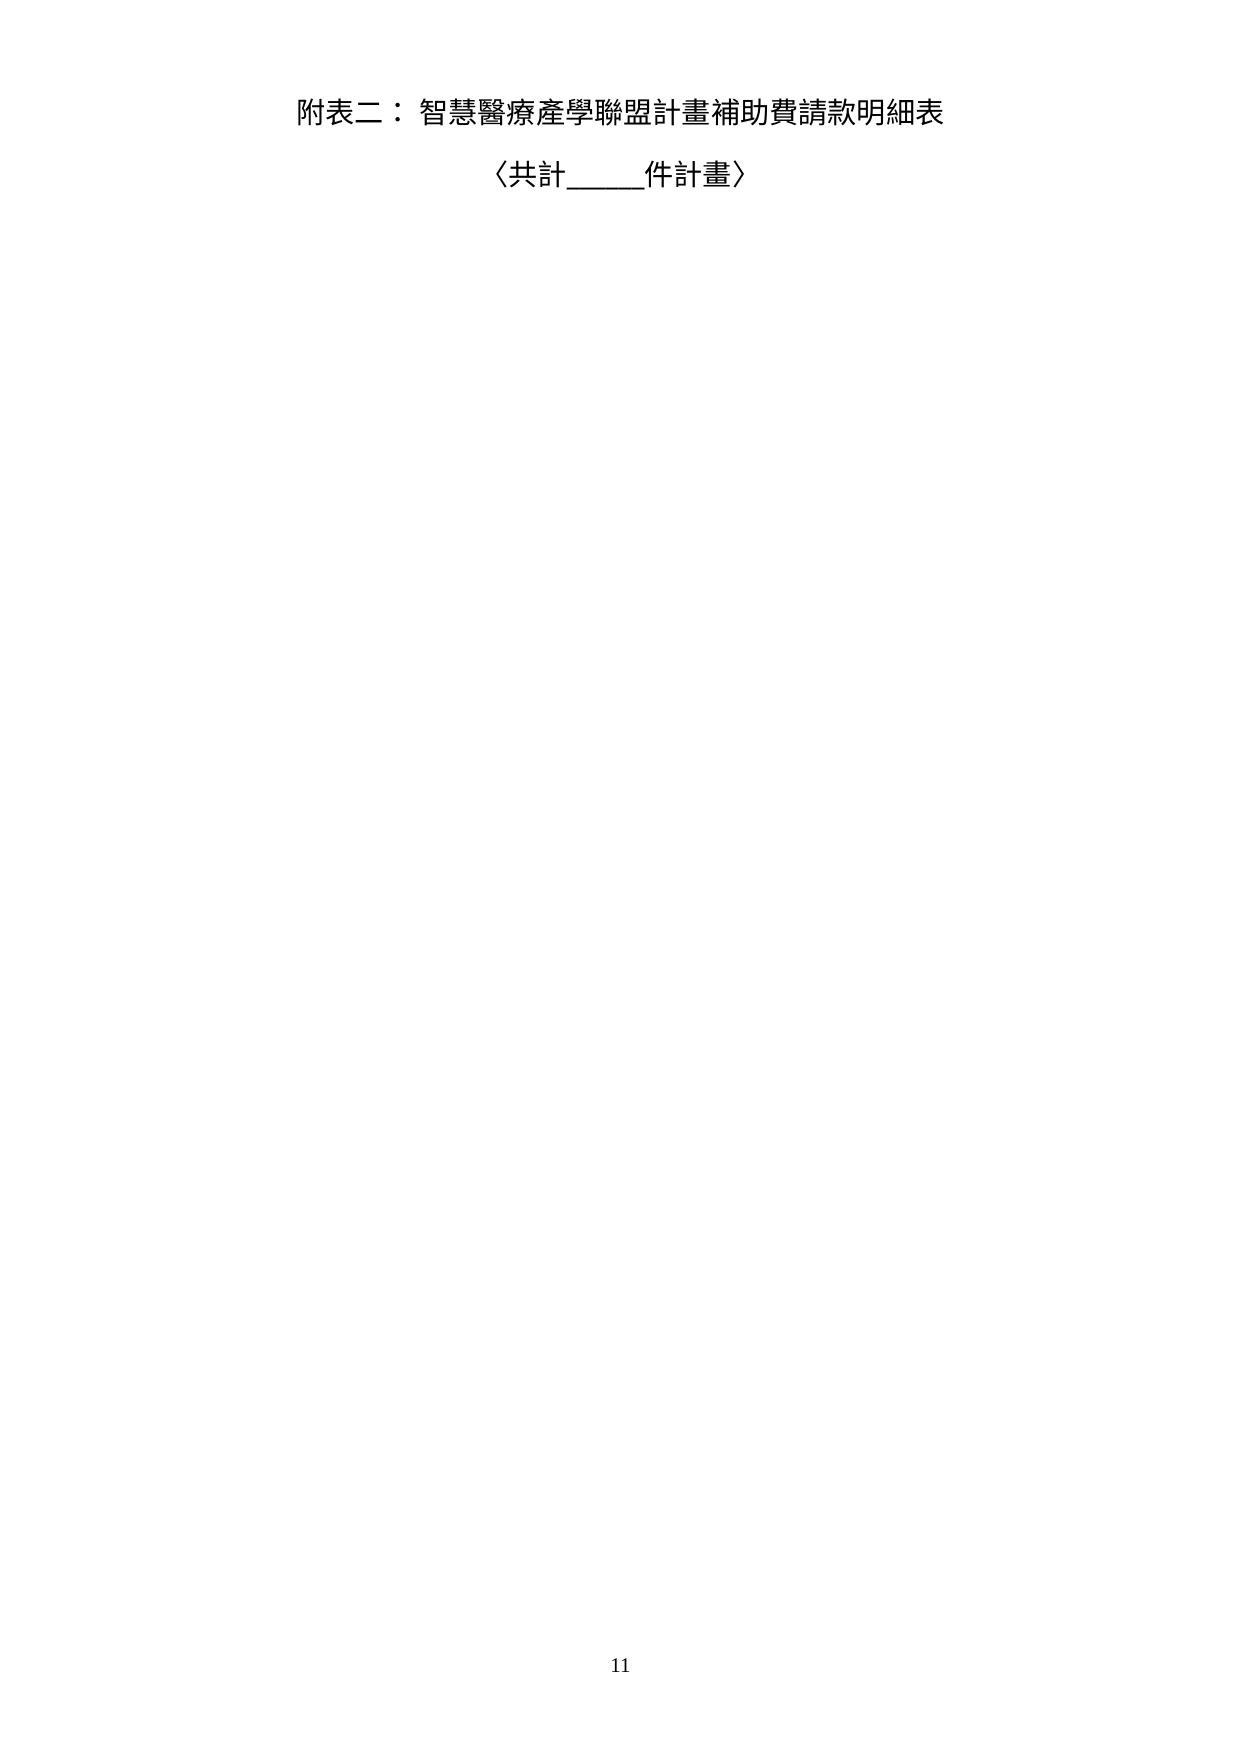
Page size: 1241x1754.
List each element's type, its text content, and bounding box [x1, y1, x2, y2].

text 附表二： 智慧醫療產學聯盟計畫補助費請款明細表 [75, 79, 1165, 142]
text 〈共計______件計畫〉 [75, 142, 1165, 204]
